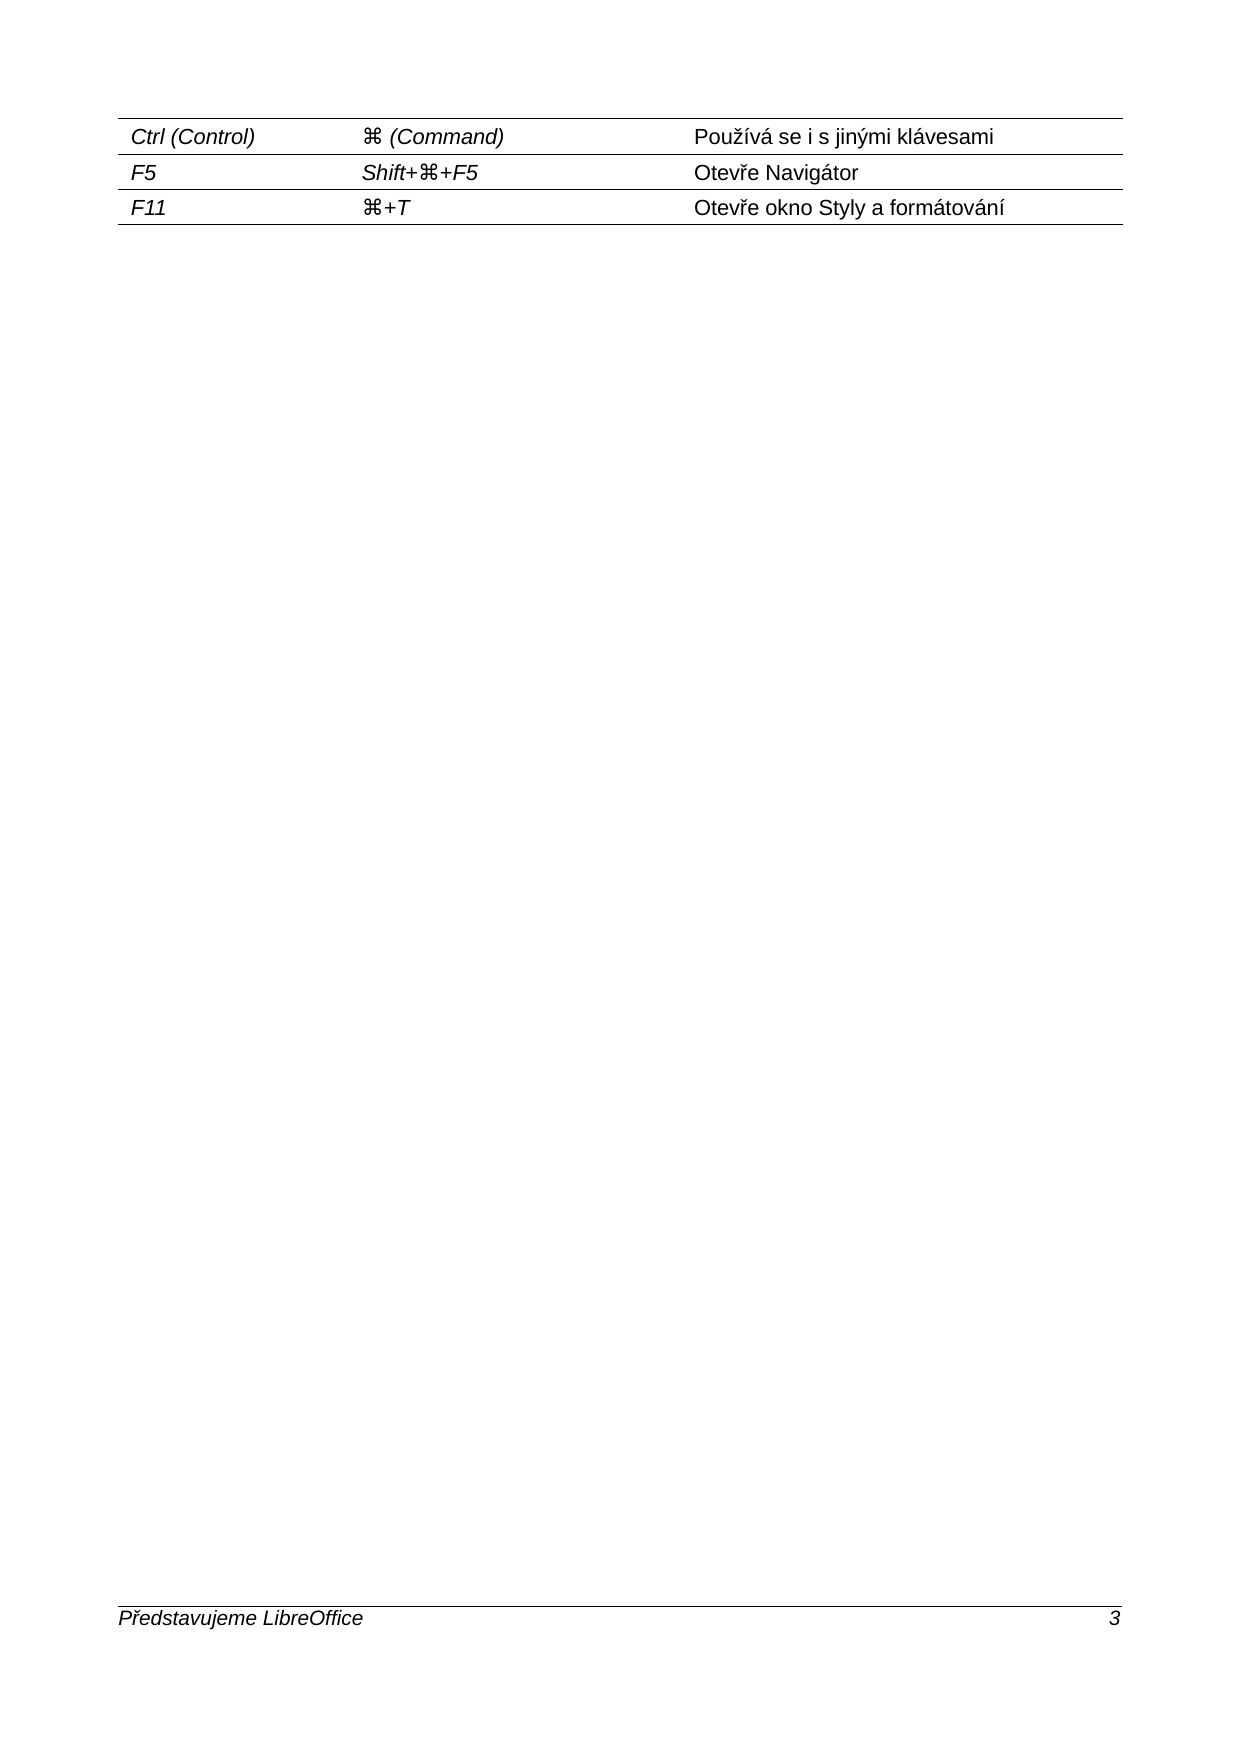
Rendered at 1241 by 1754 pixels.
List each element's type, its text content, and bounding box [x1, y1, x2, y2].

table_cell Ctrl (Control) [118, 119, 349, 153]
table_cell ⌘ (Command) [349, 119, 681, 153]
table_cell Otevře Navigátor [681, 155, 1123, 189]
table_cell F11 [118, 190, 349, 224]
table_cell Shift+⌘+F5 [349, 155, 681, 189]
table_cell ⌘+T [349, 190, 681, 224]
table_cell Otevře okno Styly a formátování [681, 190, 1123, 224]
table_cell F5 [118, 155, 349, 189]
table_cell Používá se i s jinými klávesami [681, 119, 1123, 153]
